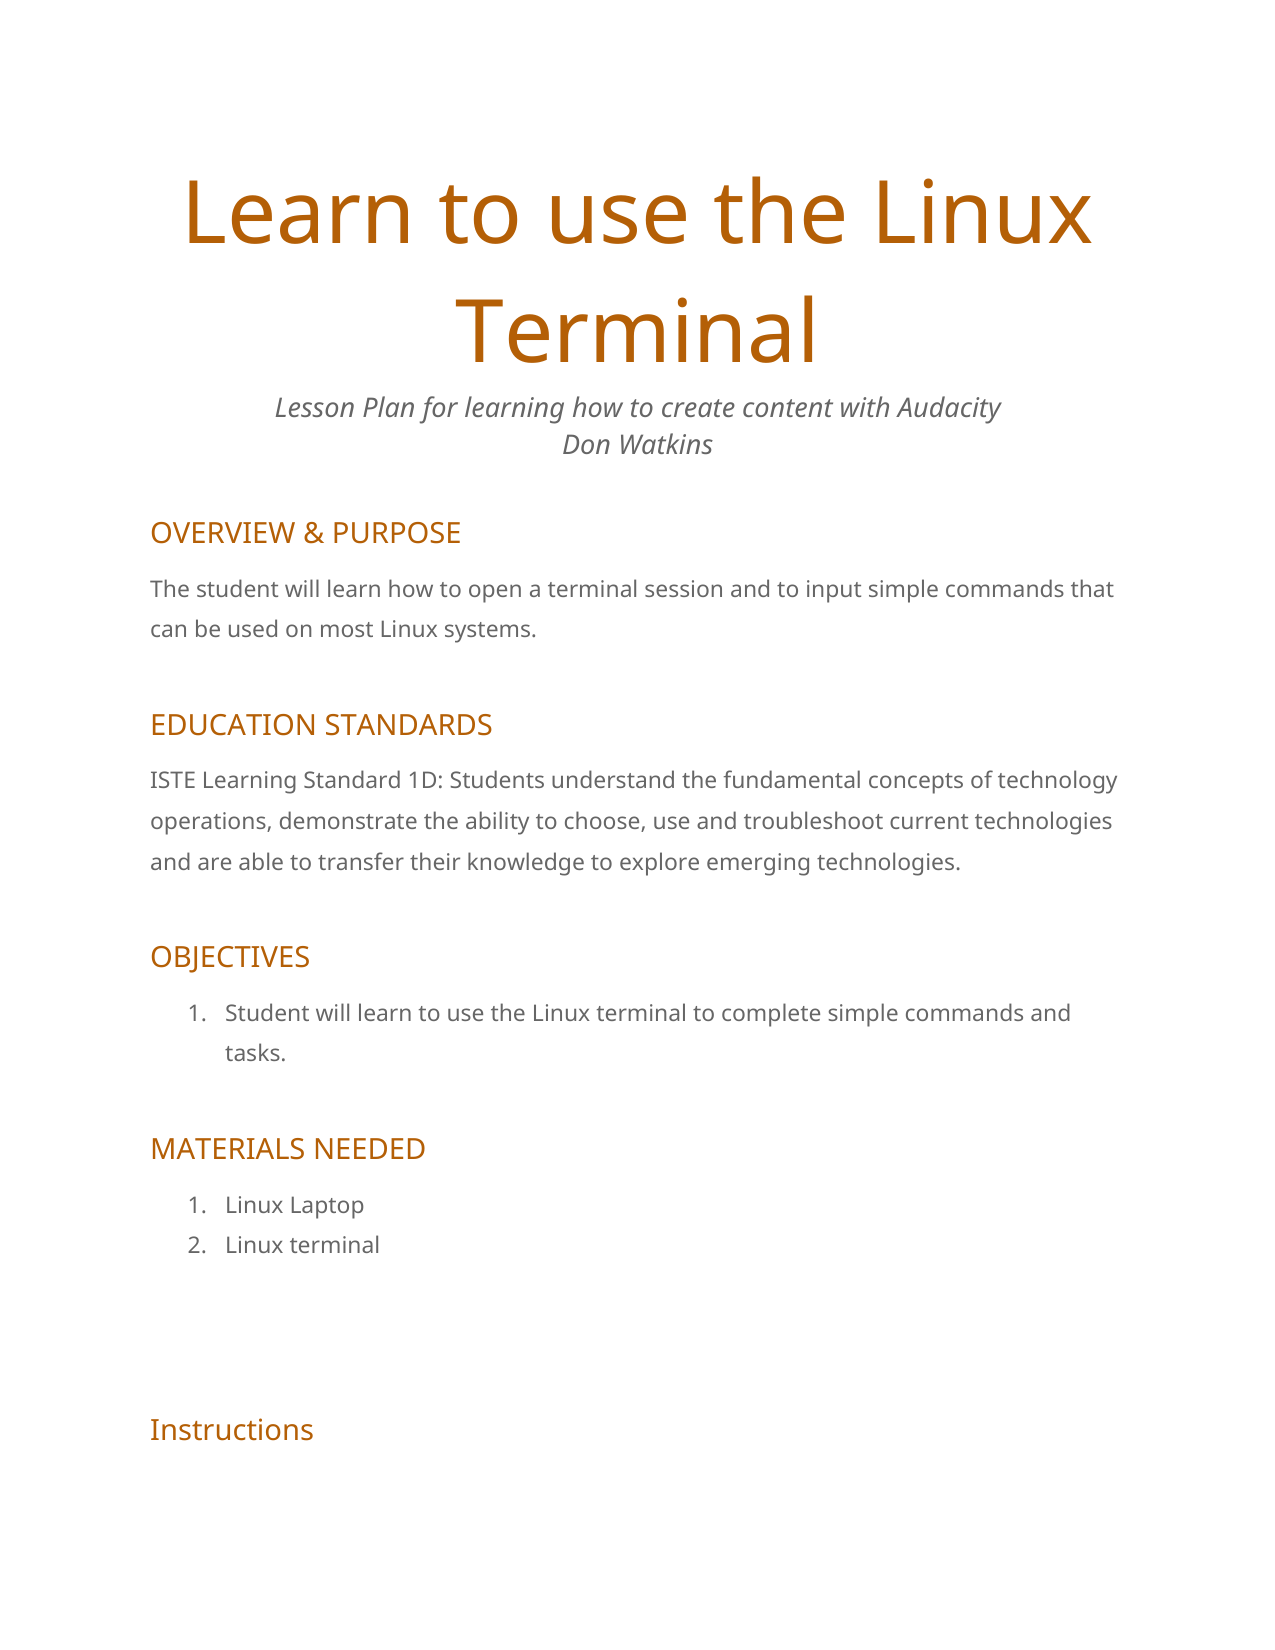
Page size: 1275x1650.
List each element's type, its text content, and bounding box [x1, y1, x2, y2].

title Learn to use the Linux Terminal [150, 150, 1125, 388]
subtitle MATERIALS NEEDED [150, 1128, 1125, 1168]
list Linux Laptop [187, 1188, 1125, 1220]
text The student will learn how to open a terminal session and to input simple commands that can be used on most Linux systems. [150, 573, 1125, 644]
subtitle Don Watkins [150, 425, 1125, 462]
subtitle EDUCATION STANDARDS [150, 704, 1125, 743]
list Student will learn to use the Linux terminal to complete simple commands and tasks. [187, 997, 1125, 1069]
subtitle Instructions [150, 1409, 1125, 1449]
text ISTE Learning Standard 1D: Students understand the fundamental concepts of technology operations, demonstrate the ability to choose, use and troubleshoot current technologies and are able to transfer their knowledge to explore emerging technologies. [150, 764, 1125, 877]
subtitle OVERVIEW & PURPOSE [150, 512, 1125, 552]
subtitle OBJECTIVES [150, 936, 1125, 976]
list Linux terminal [187, 1229, 1125, 1260]
subtitle Lesson Plan for learning how to create content with Audacity [150, 388, 1125, 425]
